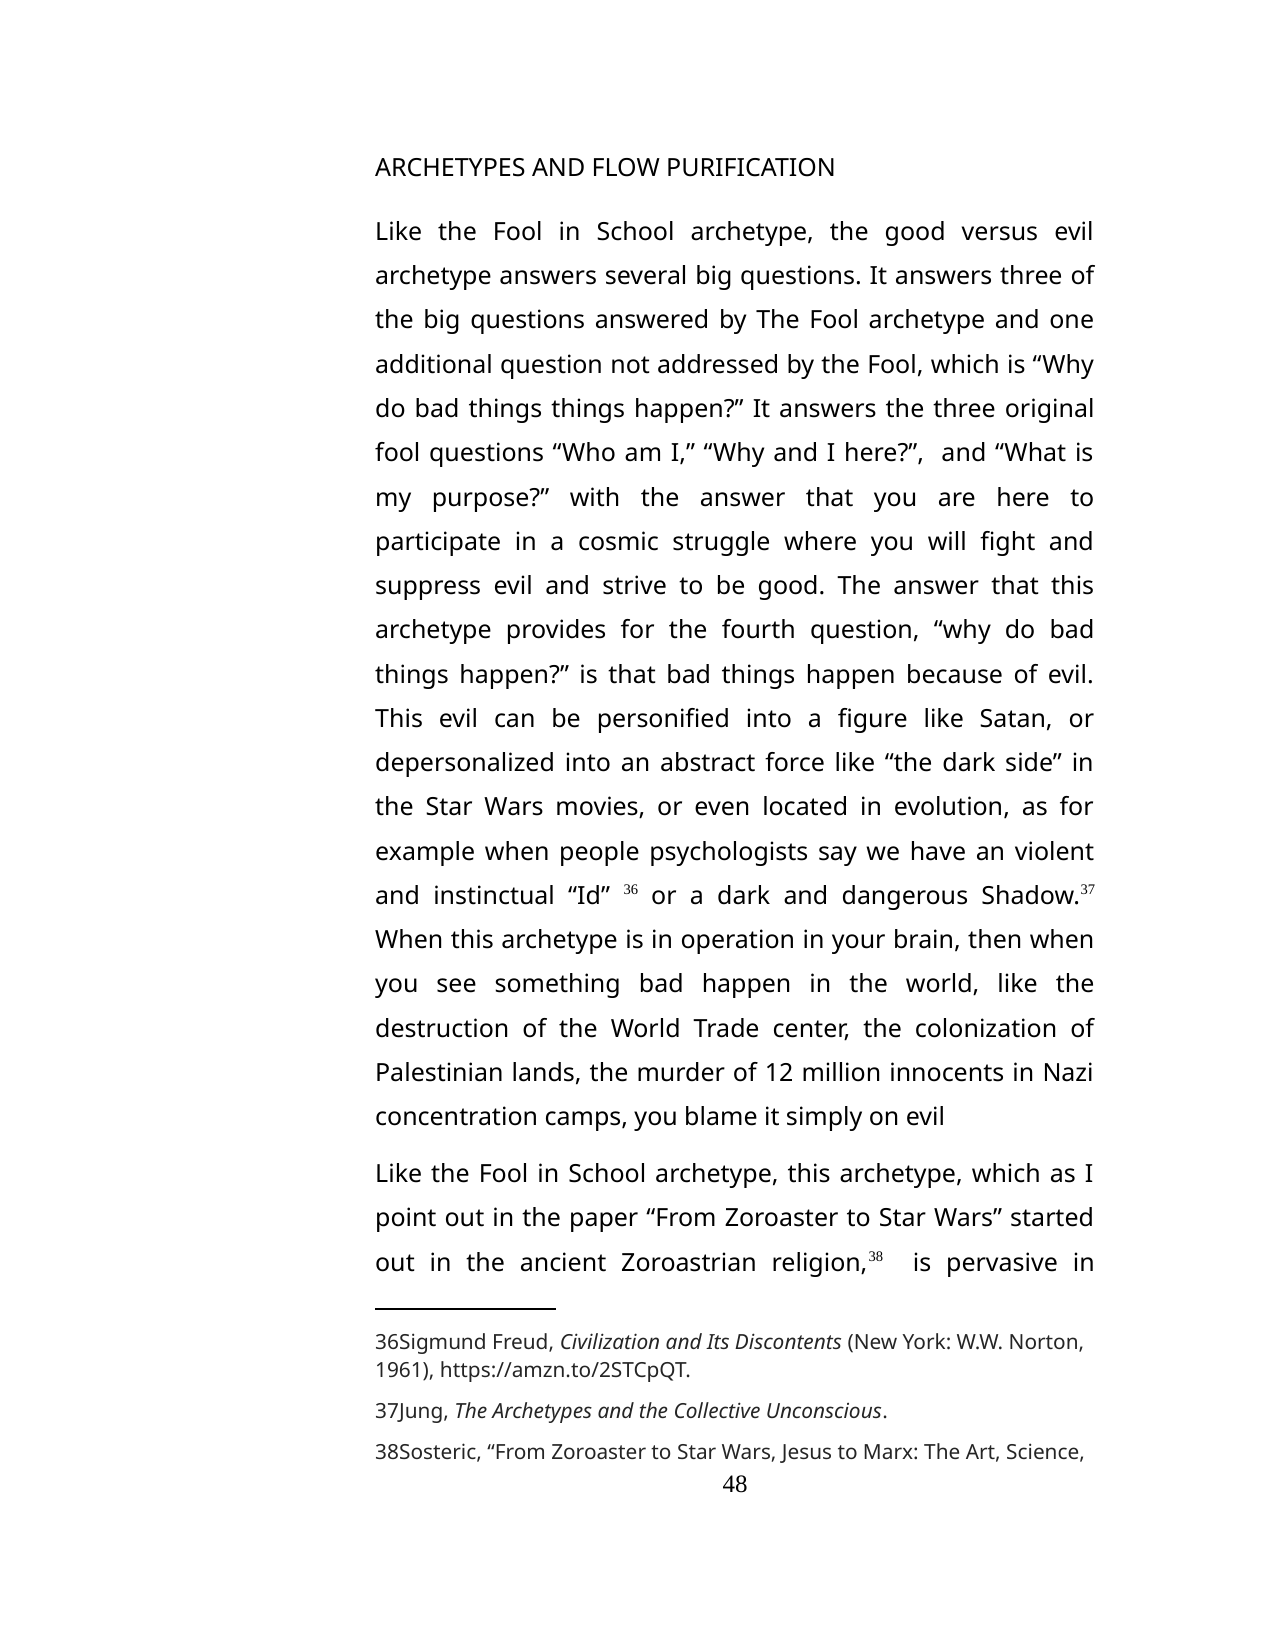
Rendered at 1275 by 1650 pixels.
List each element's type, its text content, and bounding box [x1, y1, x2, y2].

text Sigmund Freud, Civilization and Its Discontents (New York: W.W. Norton, 1961), https://amzn.to/2STCpQT. [691, 1327, 1095, 1384]
text Jung, The Archetypes and the Collective Unconscious. [888, 1397, 1095, 1425]
text Like the Fool in School archetype, this archetype, which as I point out in the paper “From Zoroaster to Star Wars” started out in the ancient Zoroastrian religion, is pervasive in [375, 1156, 1095, 1278]
text Sosteric, “From Zoroaster to Star Wars, Jesus to Marx: The Art, Science, [375, 1437, 1095, 1466]
text Like the Fool in School archetype, the good versus evil archetype answers several big questions. It answers three of the big questions answered by The Fool archetype and one additional question not addressed by the Fool, which is “Why do bad things things happen?” It answers the three original fool questions “Who am I,” “Why and I here?”, and “What is my purpose?” with the answer that you are here to participate in a cosmic struggle where you will fight and suppress evil and strive to be good. The answer that this archetype provides for the fourth question, “why do bad things happen?” is that bad things happen because of evil. This evil can be personified into a figure like Satan, or depersonalized into an abstract force like “the dark side” in the Star Wars movies, or even located in evolution, as for example when people psychologists say we have an violent and instinctual “Id” or a dark and dangerous Shadow. When this archetype is in operation in your brain, then when you see something bad happen in the world, like the destruction of the World Trade center, the colonization of Palestinian lands, the murder of 12 million innocents in Nazi concentration camps, you blame it simply on evil [375, 213, 1095, 1133]
